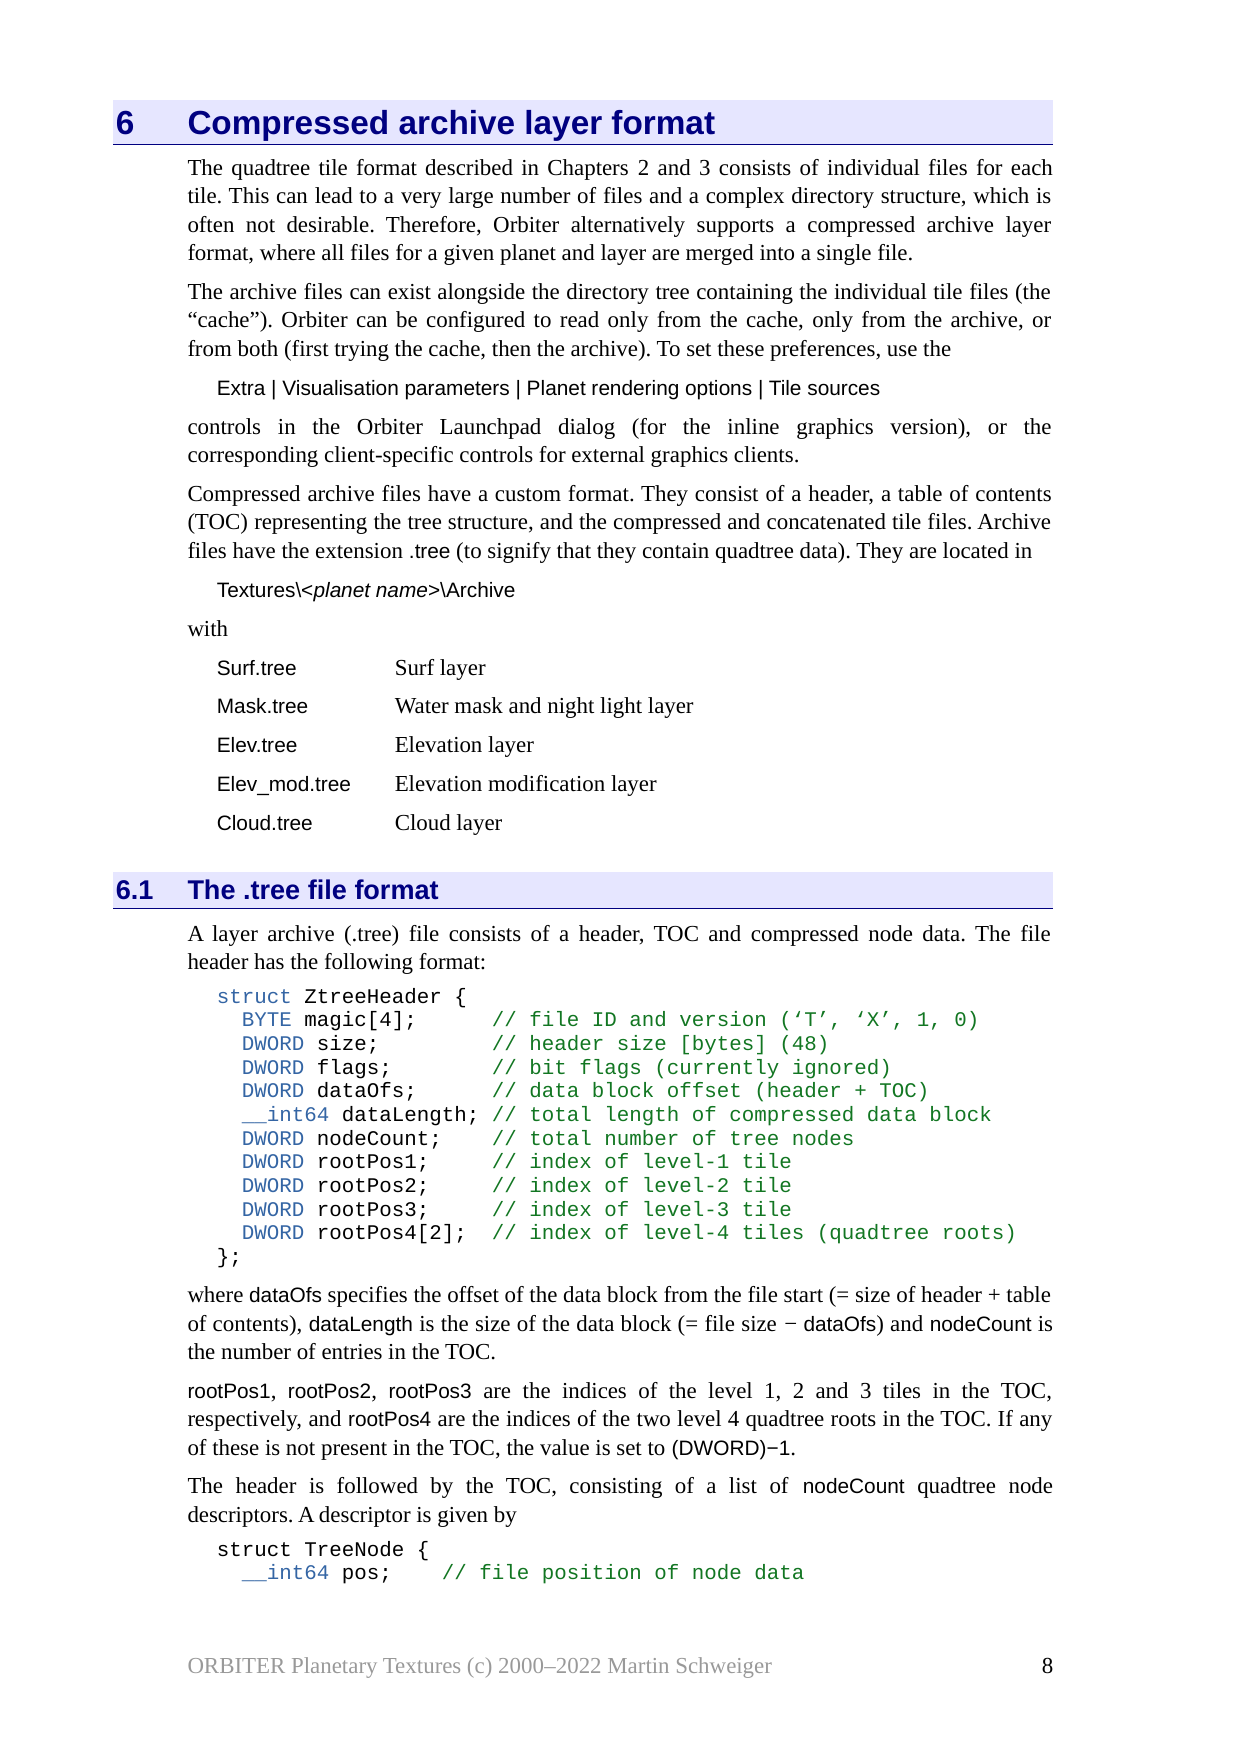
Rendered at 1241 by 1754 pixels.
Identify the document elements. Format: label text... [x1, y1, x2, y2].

text Compressed archive files have a custom format. They consist of a header, a table of contents (TOC) representing the tree structure, and the compressed and concatenated tile files. Archive files have the extension .tree (to signify that they contain quadtree data). They are located in [187, 479, 1053, 564]
text struct ZtreeHeader { [217, 986, 1053, 1009]
text where dataOfs specifies the offset of the data block from the file start (= size of header + table of contents), dataLength is the size of the data block (= file size − dataOfs) and nodeCount is the number of entries in the TOC. [187, 1280, 1053, 1365]
subtitle Compressed archive layer format [113, 100, 1053, 144]
text }; [217, 1246, 1053, 1269]
text DWORD rootPos2; // index of level-2 tile [217, 1175, 1053, 1198]
text DWORD rootPos3; // index of level-3 tile [217, 1198, 1053, 1222]
text Elev_mod.tree Elevation modification layer [217, 769, 1053, 797]
text DWORD size; // header size [bytes] (48) [217, 1033, 1053, 1057]
text DWORD rootPos4[2]; // index of level-4 tiles (quadtree roots) [217, 1222, 1053, 1246]
text __int64 pos; // file position of node data [217, 1562, 1053, 1586]
text DWORD dataOfs; // data block offset (header + TOC) [217, 1080, 1053, 1104]
text The quadtree tile format described in Chapters 2 and 3 consists of individual files for each tile. This can lead to a very large number of files and a complex directory structure, which is often not desirable. Therefore, Orbiter alternatively supports a compressed archive layer format, where all files for a given planet and layer are merged into a single file. [187, 153, 1053, 266]
text controls in the Orbiter Launchpad dialog (for the inline graphics version), or the corresponding client-specific controls for external graphics clients. [187, 411, 1053, 468]
text struct TreeNode { [217, 1539, 1053, 1562]
text Elev.tree Elevation layer [217, 730, 1053, 758]
text Mask.tree Water mask and night light layer [217, 691, 1053, 719]
text with [187, 613, 1053, 642]
text BYTE magic[4]; // file ID and version (‘T’, ‘X’, 1, 0) [217, 1009, 1053, 1033]
text DWORD rootPos1; // index of level-1 tile [217, 1151, 1053, 1175]
text The archive files can exist alongside the directory tree containing the individual tile files (the “cache”). Orbiter can be configured to read only from the cache, only from the archive, or from both (first trying the cache, then the archive). To set these preferences, use the [187, 277, 1053, 362]
text Extra | Visualisation parameters | Planet rendering options | Tile sources [217, 372, 1053, 401]
text DWORD nodeCount; // total number of tree nodes [217, 1128, 1053, 1151]
text DWORD flags; // bit flags (currently ignored) [217, 1057, 1053, 1080]
subtitle The .tree file format [113, 872, 1053, 908]
text A layer archive (.tree) file consists of a header, TOC and compressed node data. The file header has the following format: [187, 918, 1053, 975]
text __int64 dataLength; // total length of compressed data block [217, 1104, 1053, 1128]
text The header is followed by the TOC, consisting of a list of nodeCount quadtree node descriptors. A descriptor is given by [187, 1471, 1053, 1528]
text Textures\<planet name>\Archive [217, 574, 1053, 603]
text Cloud.tree Cloud layer [217, 808, 1053, 836]
text Surf.tree Surf layer [217, 652, 1053, 681]
text rootPos1, rootPos2, rootPos3 are the indices of the level 1, 2 and 3 tiles in the TOC, respectively, and rootPos4 are the indices of the two level 4 quadtree roots in the TOC. If any of these is not present in the TOC, the value is set to (DWORD)−1. [187, 1376, 1053, 1461]
